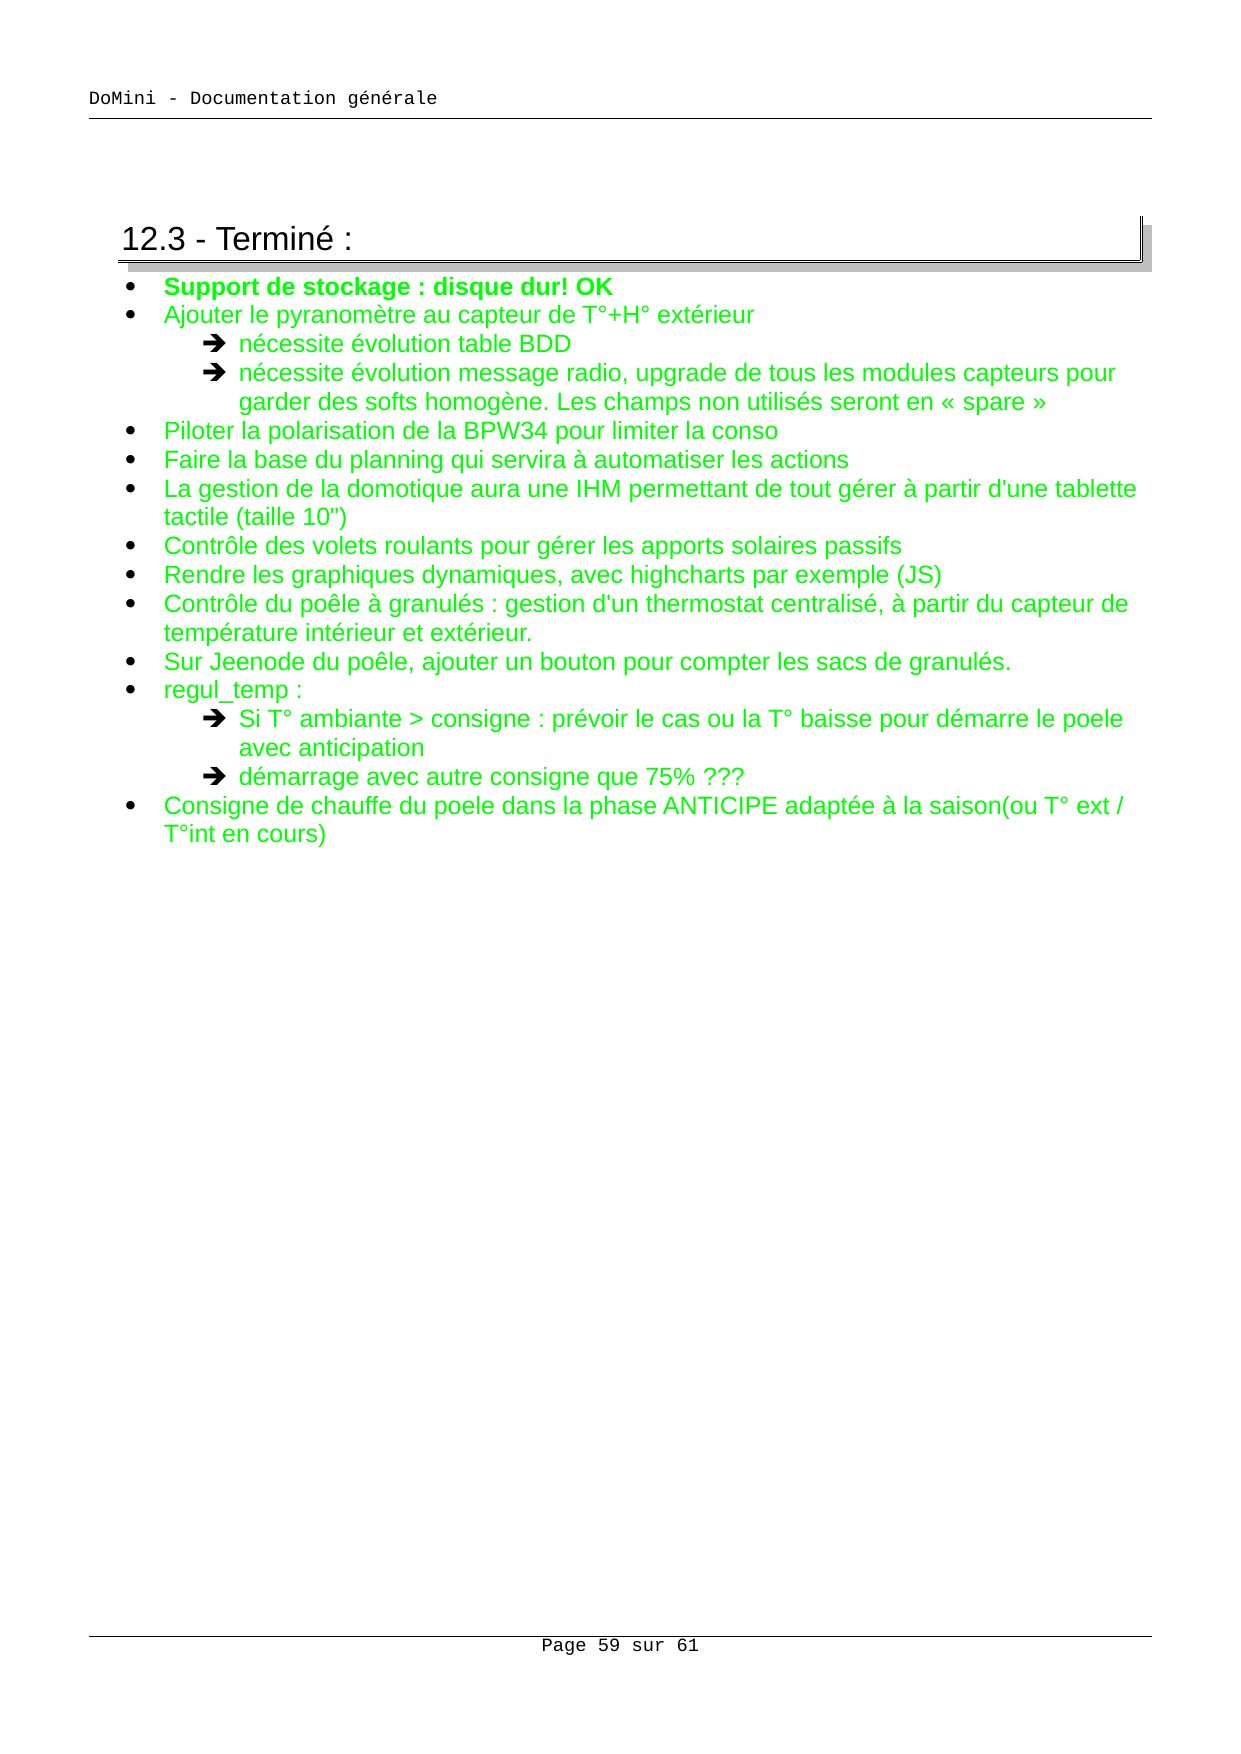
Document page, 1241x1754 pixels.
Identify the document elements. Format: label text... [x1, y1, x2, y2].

list La gestion de la domotique aura une IHM permettant de tout gérer à partir d'une tablette tactile (taille 10") [126, 473, 1152, 531]
list démarrage avec autre consigne que 75% ??? [201, 762, 1152, 791]
list nécessite évolution message radio, upgrade de tous les modules capteurs pour garder des softs homogène. Les champs non utilisés seront en « spare » [201, 358, 1152, 416]
list Contrôle des volets roulants pour gérer les apports solaires passifs [910, 531, 1152, 560]
list Ajouter le pyranomètre au capteur de T°+H° extérieur [126, 301, 1152, 329]
list nécessite évolution table BDD [201, 329, 1152, 358]
list Faire la base du planning qui servira à automatiser les actions [126, 445, 1152, 473]
list Consigne de chauffe du poele dans la phase ANTICIPE adaptée à la saison(ou T° ext / T°int en cours) [126, 791, 1152, 848]
list Rendre les graphiques dynamiques, avec highcharts par exemple (JS) [943, 560, 1152, 589]
list Sur Jeenode du poêle, ajouter un bouton pour compter les sacs de granulés. [1020, 646, 1152, 675]
list regul_temp : [126, 675, 1152, 704]
subtitle Terminé : [118, 216, 1142, 262]
list Support de stockage : disque dur! OK [126, 272, 1152, 301]
list Piloter la polarisation de la BPW34 pour limiter la conso [126, 416, 1152, 445]
list Si T° ambiante > consigne : prévoir le cas ou la T° baisse pour démarre le poele avec anticipation [201, 704, 1152, 762]
list Contrôle du poêle à granulés : gestion d'un thermostat centralisé, à partir du capteur de température intérieur et extérieur. [533, 589, 1152, 646]
